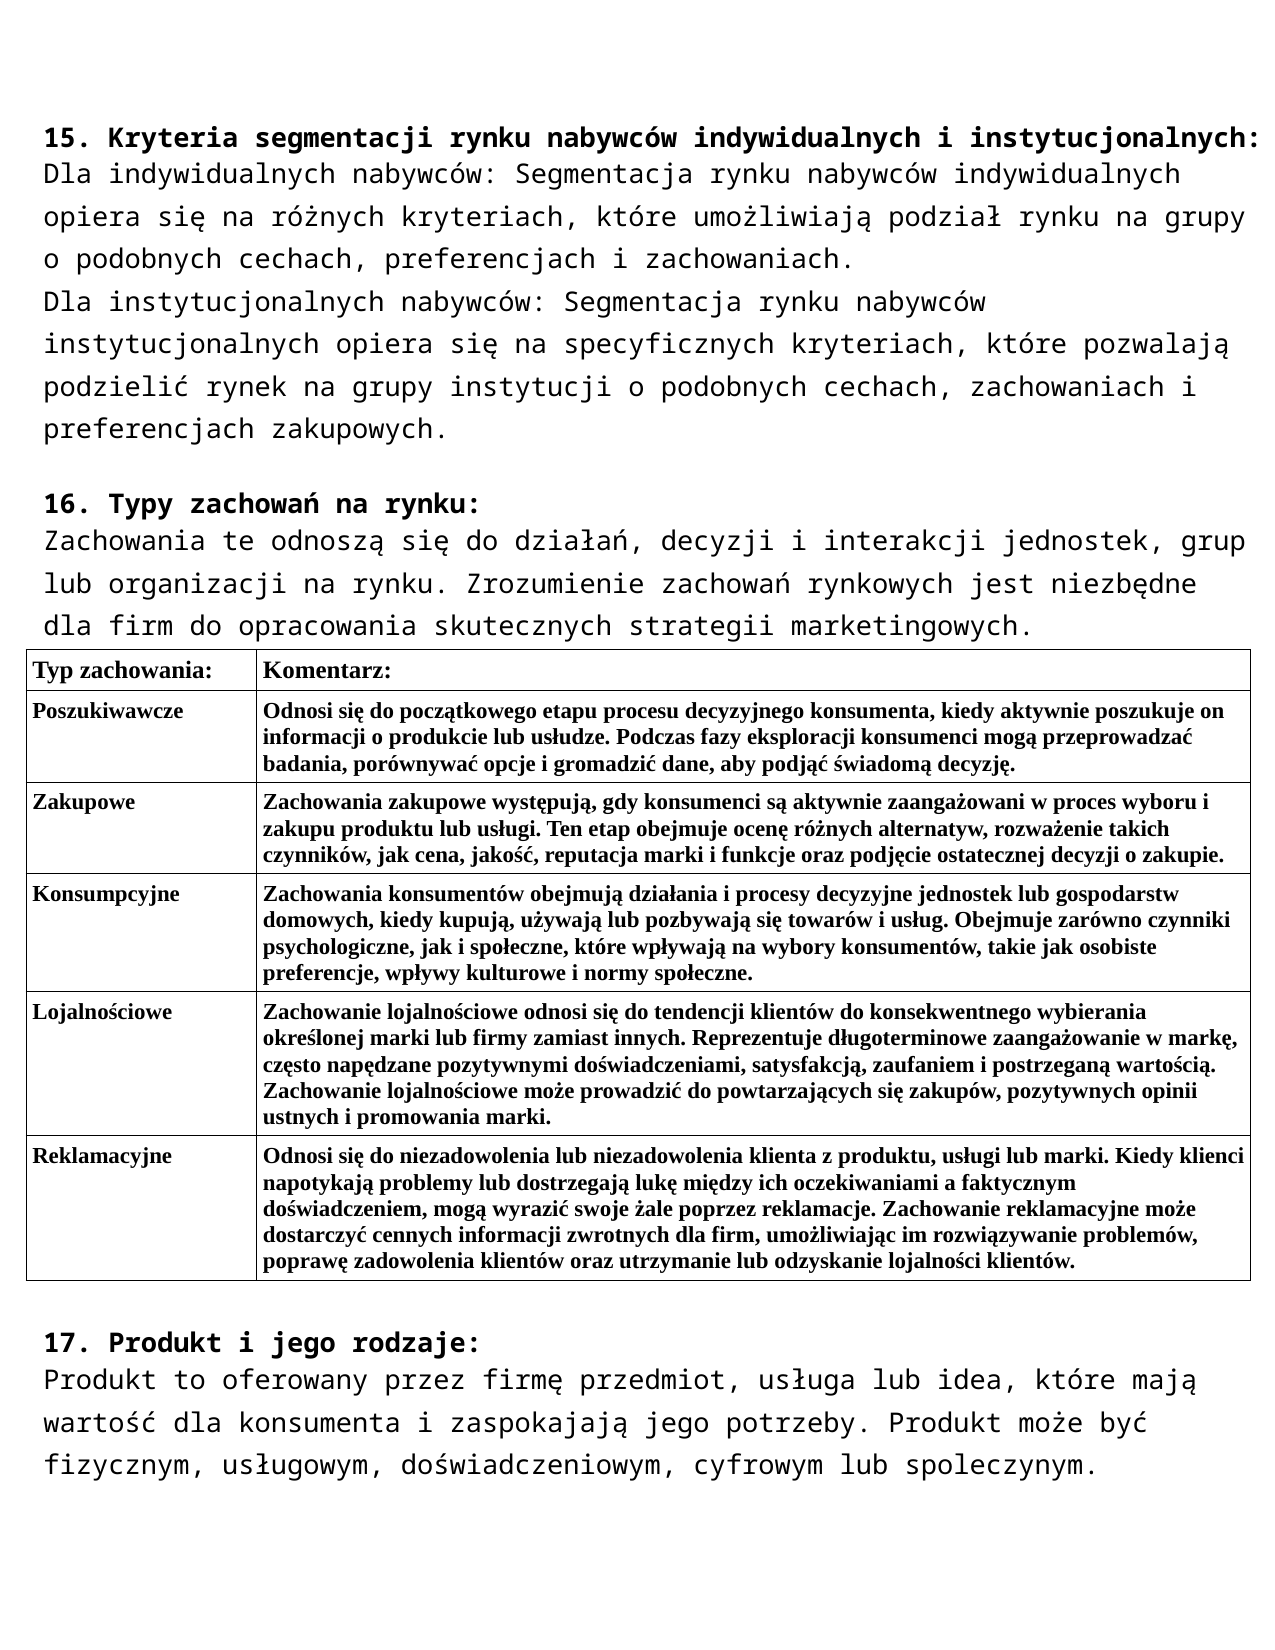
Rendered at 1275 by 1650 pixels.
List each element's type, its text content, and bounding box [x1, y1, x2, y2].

table_cell Odnosi się do początkowego etapu procesu decyzyjnego konsumenta, kiedy aktywnie poszukuje on informacji o produkcie lub usłudze. Podczas fazy eksploracji konsumenci mogą przeprowadzać badania, porównywać opcje i gromadzić dane, aby podjąć świadomą decyzję. [257, 691, 1250, 782]
table_cell Poszukiwawcze [27, 691, 256, 782]
table_cell Zakupowe [27, 783, 256, 873]
subtitle Zachowania te odnoszą się do działań, decyzji i interakcji jednostek, grup lub organizacji na rynku. Zrozumienie zachowań rynkowych jest niezbędne dla firm do opracowania skutecznych strategii marketingowych. [43, 522, 1251, 643]
table_cell Reklamacyjne [27, 1136, 256, 1280]
subtitle 15. Kryteria segmentacji rynku nabywców indywidualnych i instytucjonalnych: [43, 118, 1269, 155]
table_cell Zachowania konsumentów obejmują działania i procesy decyzyjne jednostek lub gospodarstw domowych, kiedy kupują, używają lub pozbywają się towarów i usług. Obejmuje zarówno czynniki psychologiczne, jak i społeczne, które wpływają na wybory konsumentów, takie jak osobiste preferencje, wpływy kulturowe i normy społeczne. [257, 874, 1250, 991]
table_header Typ zachowania: [27, 650, 256, 690]
table_cell Zachowanie lojalnościowe odnosi się do tendencji klientów do konsekwentnego wybierania określonej marki lub firmy zamiast innych. Reprezentuje długoterminowe zaangażowanie w markę, często napędzane pozytywnymi doświadczeniami, satysfakcją, zaufaniem i postrzeganą wartością. Zachowanie lojalnościowe może prowadzić do powtarzających się zakupów, pozytywnych opinii ustnych i promowania marki. [257, 992, 1250, 1135]
table_cell Lojalnościowe [27, 992, 256, 1135]
subtitle 16. Typy zachowań na rynku: [43, 485, 1251, 522]
subtitle Produkt to oferowany przez firmę przedmiot, usługa lub idea, które mają wartość dla konsumenta i zaspokajają jego potrzeby. Produkt może być fizycznym, usługowym, doświadczeniowym, cyfrowym lub spoleczynym. [43, 1361, 1251, 1482]
table_cell Zachowania zakupowe występują, gdy konsumenci są aktywnie zaangażowani w proces wyboru i zakupu produktu lub usługi. Ten etap obejmuje ocenę różnych alternatyw, rozważenie takich czynników, jak cena, jakość, reputacja marki i funkcje oraz podjęcie ostatecznej decyzji o zakupie. [257, 783, 1250, 873]
subtitle 17. Produkt i jego rodzaje: [43, 1324, 1251, 1361]
subtitle Dla indywidualnych nabywców: Segmentacja rynku nabywców indywidualnych opiera się na różnych kryteriach, które umożliwiają podział rynku na grupy o podobnych cechach, preferencjach i zachowaniach. [43, 155, 1251, 277]
subtitle Dla instytucjonalnych nabywców: Segmentacja rynku nabywców instytucjonalnych opiera się na specyficznych kryteriach, które pozwalają podzielić rynek na grupy instytucji o podobnych cechach, zachowaniach i preferencjach zakupowych. [43, 282, 1251, 446]
table_cell Konsumpcyjne [27, 874, 256, 991]
table_header Komentarz: [257, 650, 1250, 690]
table_cell Odnosi się do niezadowolenia lub niezadowolenia klienta z produktu, usługi lub marki. Kiedy klienci napotykają problemy lub dostrzegają lukę między ich oczekiwaniami a faktycznym doświadczeniem, mogą wyrazić swoje żale poprzez reklamacje. Zachowanie reklamacyjne może dostarczyć cennych informacji zwrotnych dla firm, umożliwiając im rozwiązywanie problemów, poprawę zadowolenia klientów oraz utrzymanie lub odzyskanie lojalności klientów. [257, 1136, 1250, 1280]
